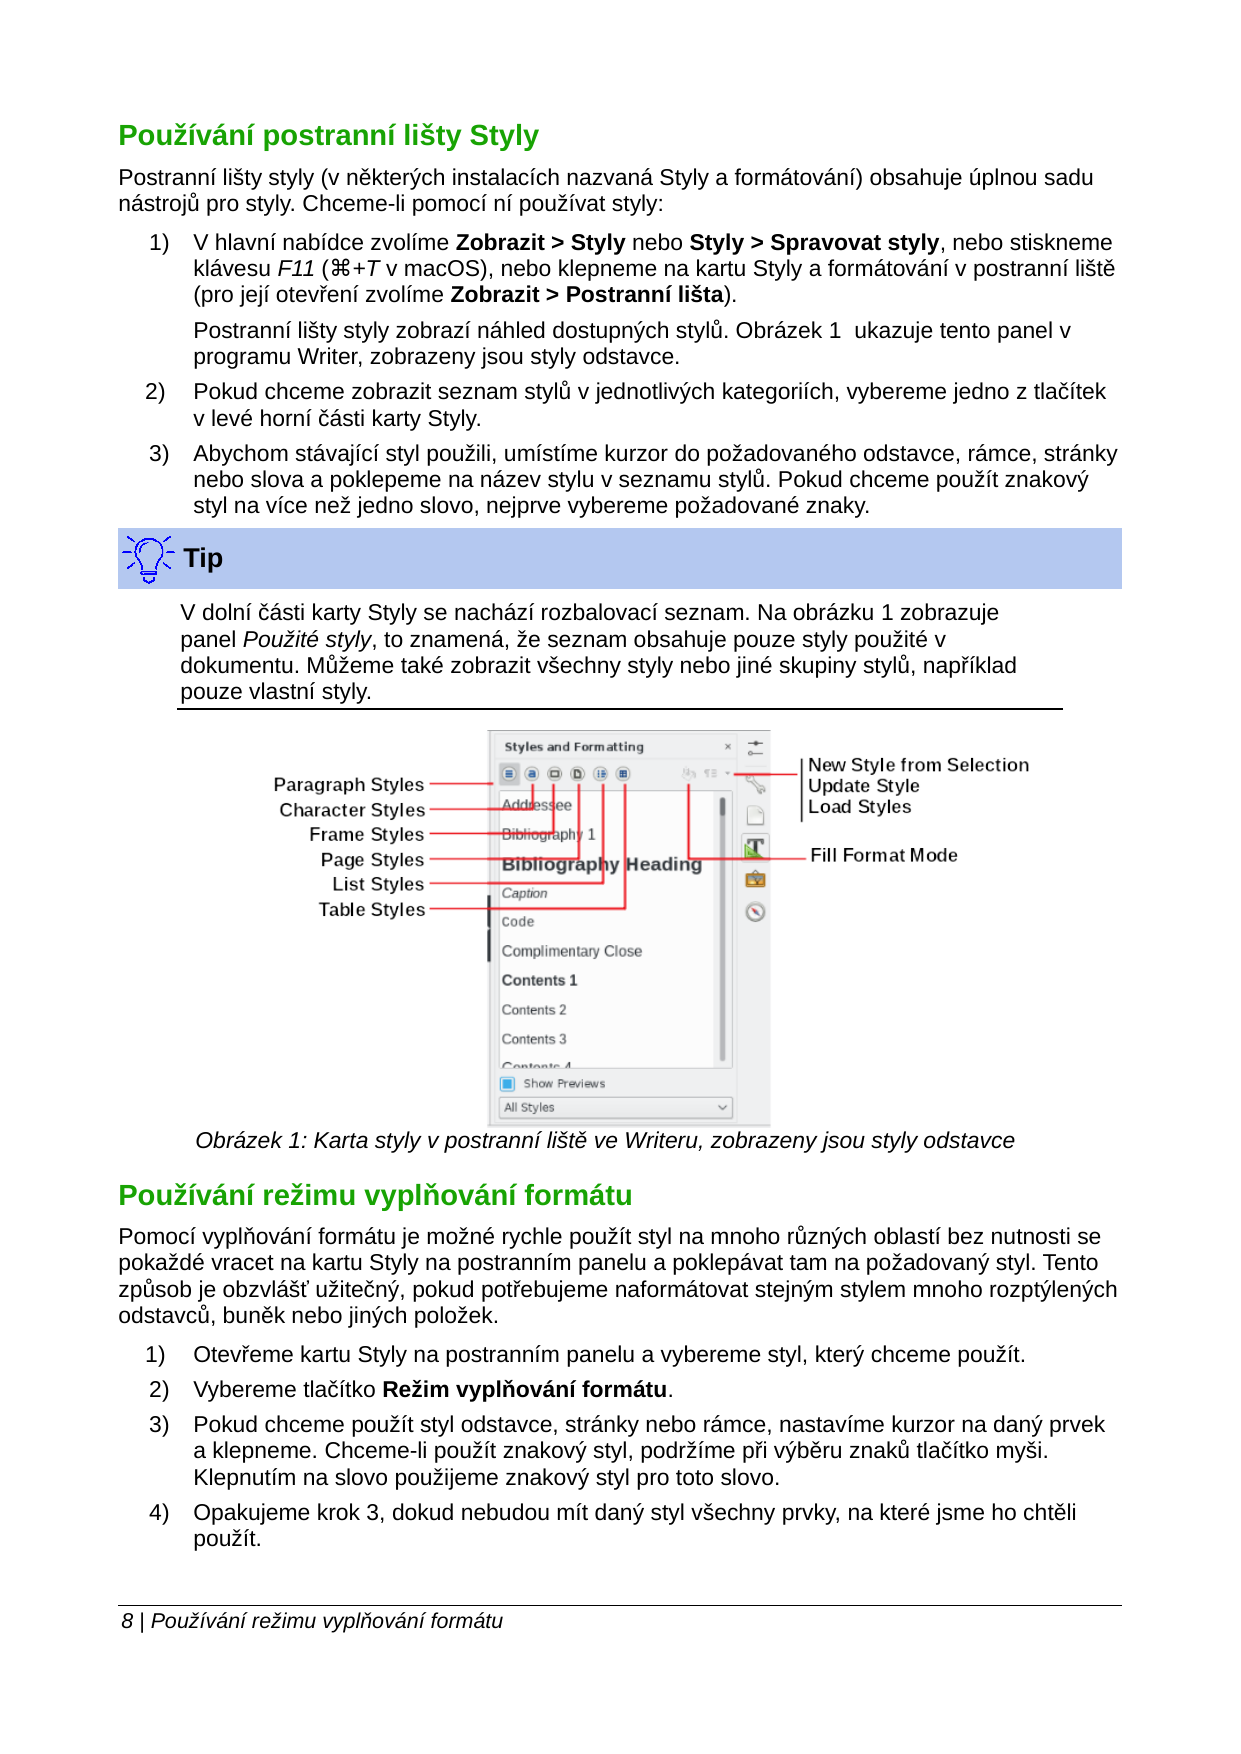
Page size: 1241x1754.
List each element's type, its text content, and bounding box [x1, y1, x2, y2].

subtitle Používání postranní lišty Styly [118, 118, 1122, 152]
list Postranní lišty styly zobrazí náhled dostupných stylů. Obrázek 1 ukazuje tento panel v programu Writer, zobrazeny jsou styly odstavce. [193, 317, 1122, 369]
list Postranní lišty styly (v některých instalacích nazvaná Styly a formátování) obsahuje úplnou sadu nástrojů pro styly. Chceme-li pomocí ní používat styly: [118, 163, 1122, 216]
list Pokud chceme použít styl odstavce, stránky nebo rámce, nastavíme kurzor na daný prvek a klepneme. Chceme-li použít znakový styl, podržíme při výběru znaků tlačítko myši. Klepnutím na slovo použijeme znakový styl pro toto slovo. [169, 1411, 1122, 1490]
list Pokud chceme zobrazit seznam stylů v jednotlivých kategoriích, vybereme jedno z tlačítek v levé horní části karty Styly. [165, 378, 1122, 431]
text Pomocí vyplňování formátu je možné rychle použít styl na mnoho různých oblastí bez nutnosti se pokaždé vracet na kartu Styly na postranním panelu a poklepávat tam na požadovaný styl. Tento způsob je obzvlášť užitečný, pokud potřebujeme naformátovat stejným stylem mnoho rozptýlených odstavců, buněk nebo jiných položek. [118, 1223, 1122, 1328]
list Vybereme tlačítko Režim vyplňování formátu. [169, 1376, 1122, 1402]
list Opakujeme krok 3, dokud nebudou mít daný styl všechny prvky, na které jsme ho chtěli použít. [169, 1499, 1122, 1552]
subtitle Používání režimu vyplňování formátu [118, 1177, 1122, 1211]
list Abychom stávající styl použili, umístíme kurzor do požadovaného odstavce, rámce, stránky nebo slova a poklepeme na název stylu v seznamu stylů. Pokud chceme použít znakový styl na více než jedno slovo, nejprve vybereme požadované znaky. [169, 440, 1122, 519]
text Obrázek 1: Karta styly v postranní liště ve Writeru, zobrazeny jsou styly odstavce [195, 1128, 1045, 1154]
list Otevřeme kartu Styly na postranním panelu a vybereme styl, který chceme použít. [165, 1341, 1122, 1367]
picture [195, 730, 1045, 1128]
picture [119, 528, 179, 588]
text V dolní části karty Styly se nachází rozbalovací seznam. Na obrázku 1 zobrazuje panel Použité styly, to znamená, že seznam obsahuje pouze styly použité v dokumentu. Můžeme také zobrazit všechny styly nebo jiné skupiny stylů, například pouze vlastní styly. [177, 596, 1063, 708]
subtitle Tip [118, 528, 1122, 589]
list V hlavní nabídce zvolíme Zobrazit > Styly nebo Styly > Spravovat styly, nebo stiskneme klávesu F11 (⌘+T v macOS), nebo klepneme na kartu Styly a formátování v postranní liště (pro její otevření zvolíme Zobrazit > Postranní lišta). [169, 229, 1122, 308]
